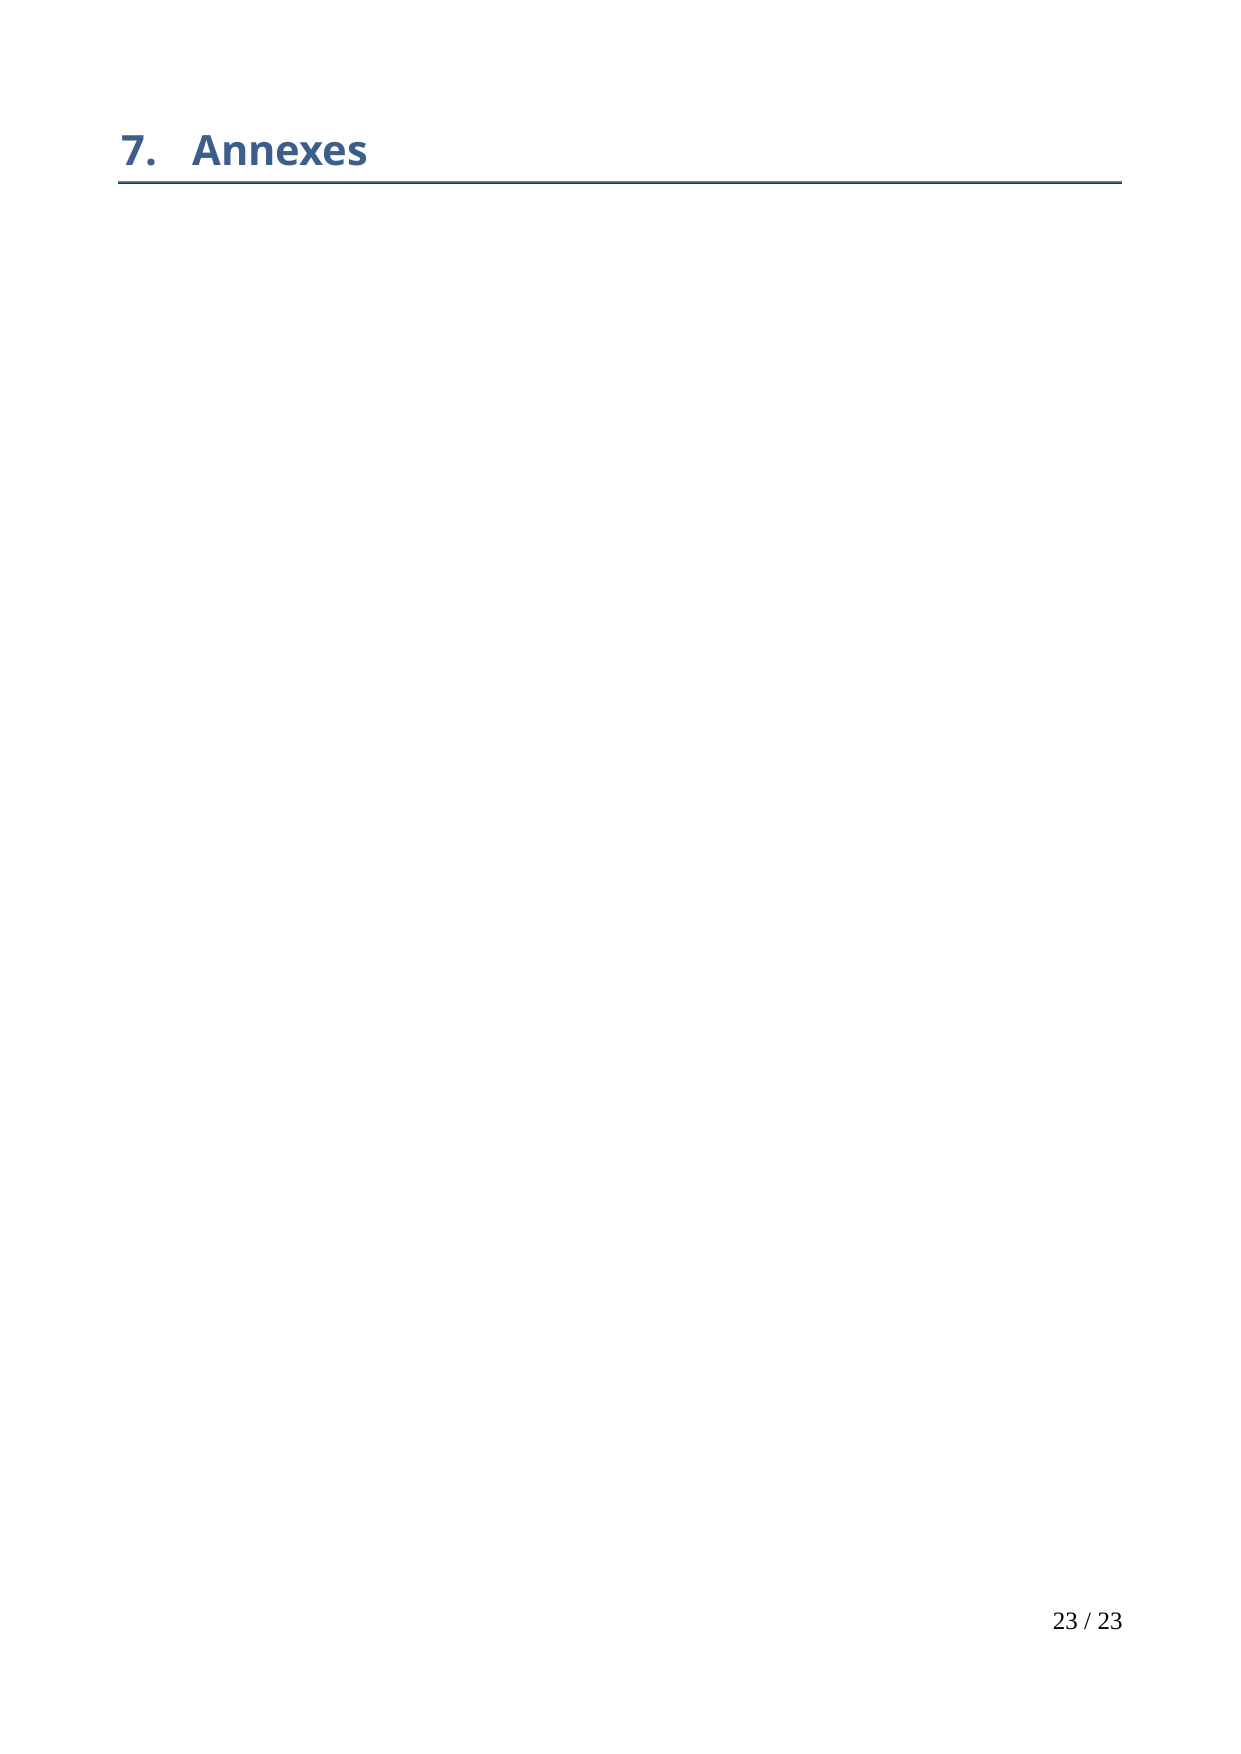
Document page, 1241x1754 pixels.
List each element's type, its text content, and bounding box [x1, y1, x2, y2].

subtitle Annexes [118, 118, 1122, 181]
